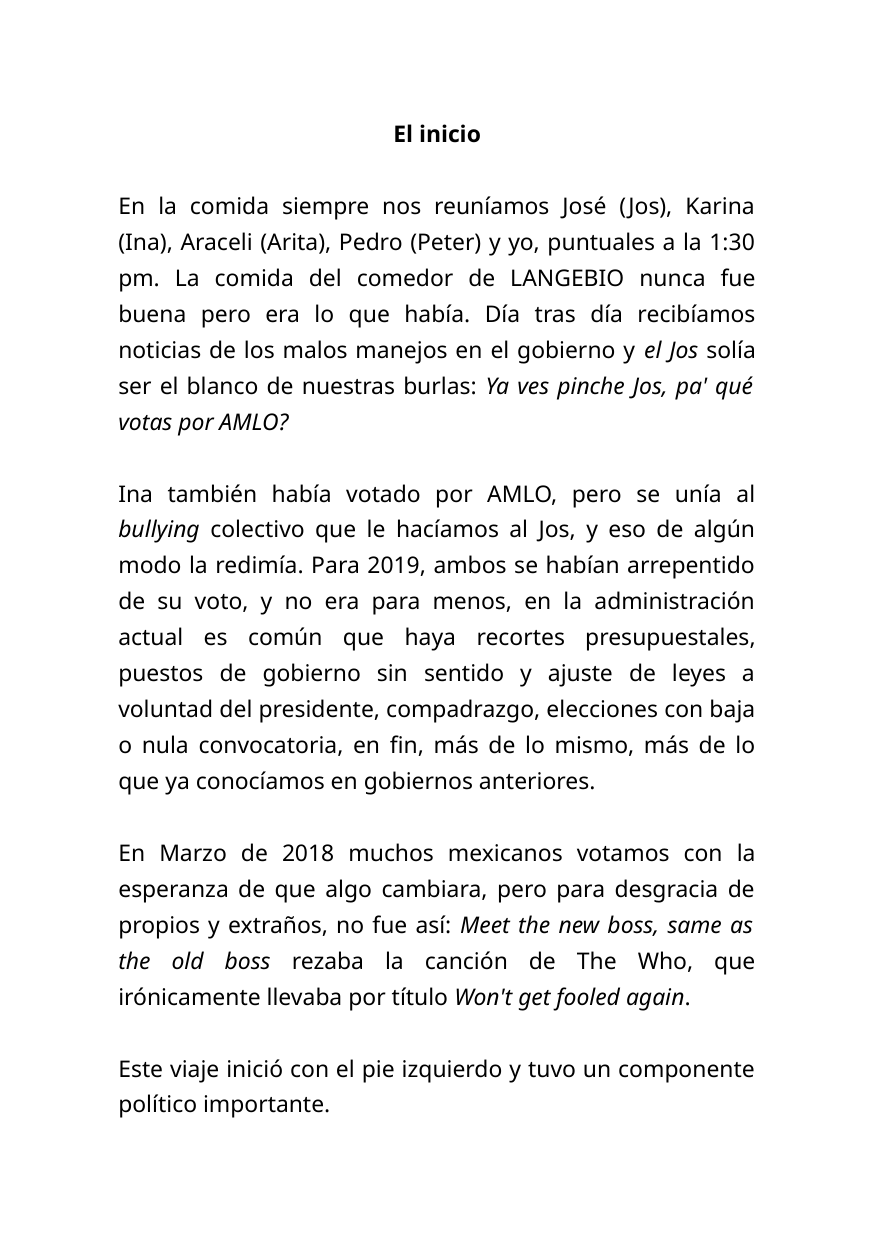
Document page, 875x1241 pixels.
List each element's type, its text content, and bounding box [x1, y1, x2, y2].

text Este viaje inició con el pie izquierdo y tuvo un componente político importante. [118, 1052, 756, 1120]
text En la comida siempre nos reuníamos José (Jos), Karina (Ina), Araceli (Arita), Pedro (Peter) y yo, puntuales a la 1:30 pm. La comida del comedor de LANGEBIO nunca fue buena pero era lo que había. Día tras día recibíamos noticias de los malos manejos en el gobierno y el Jos solía ser el blanco de nuestras burlas: Ya ves pinche Jos, pa' qué votas por AMLO? [118, 190, 756, 437]
text El inicio [118, 118, 756, 149]
text En Marzo de 2018 muchos mexicanos votamos con la esperanza de que algo cambiara, pero para desgracia de propios y extraños, no fue así: Meet the new boss, same as the old boss rezaba la canción de The Who, que irónicamente llevaba por título Won't get fooled again. [118, 837, 756, 1012]
text Ina también había votado por AMLO, pero se unía al bullying colectivo que le hacíamos al Jos, y eso de algún modo la redimía. Para 2019, ambos se habían arrepentido de su voto, y no era para menos, en la administración actual es común que haya recortes presupuestales, puestos de gobierno sin sentido y ajuste de leyes a voluntad del presidente, compadrazgo, elecciones con baja o nula convocatoria, en fin, más de lo mismo, más de lo que ya conocíamos en gobiernos anteriores. [118, 477, 756, 796]
